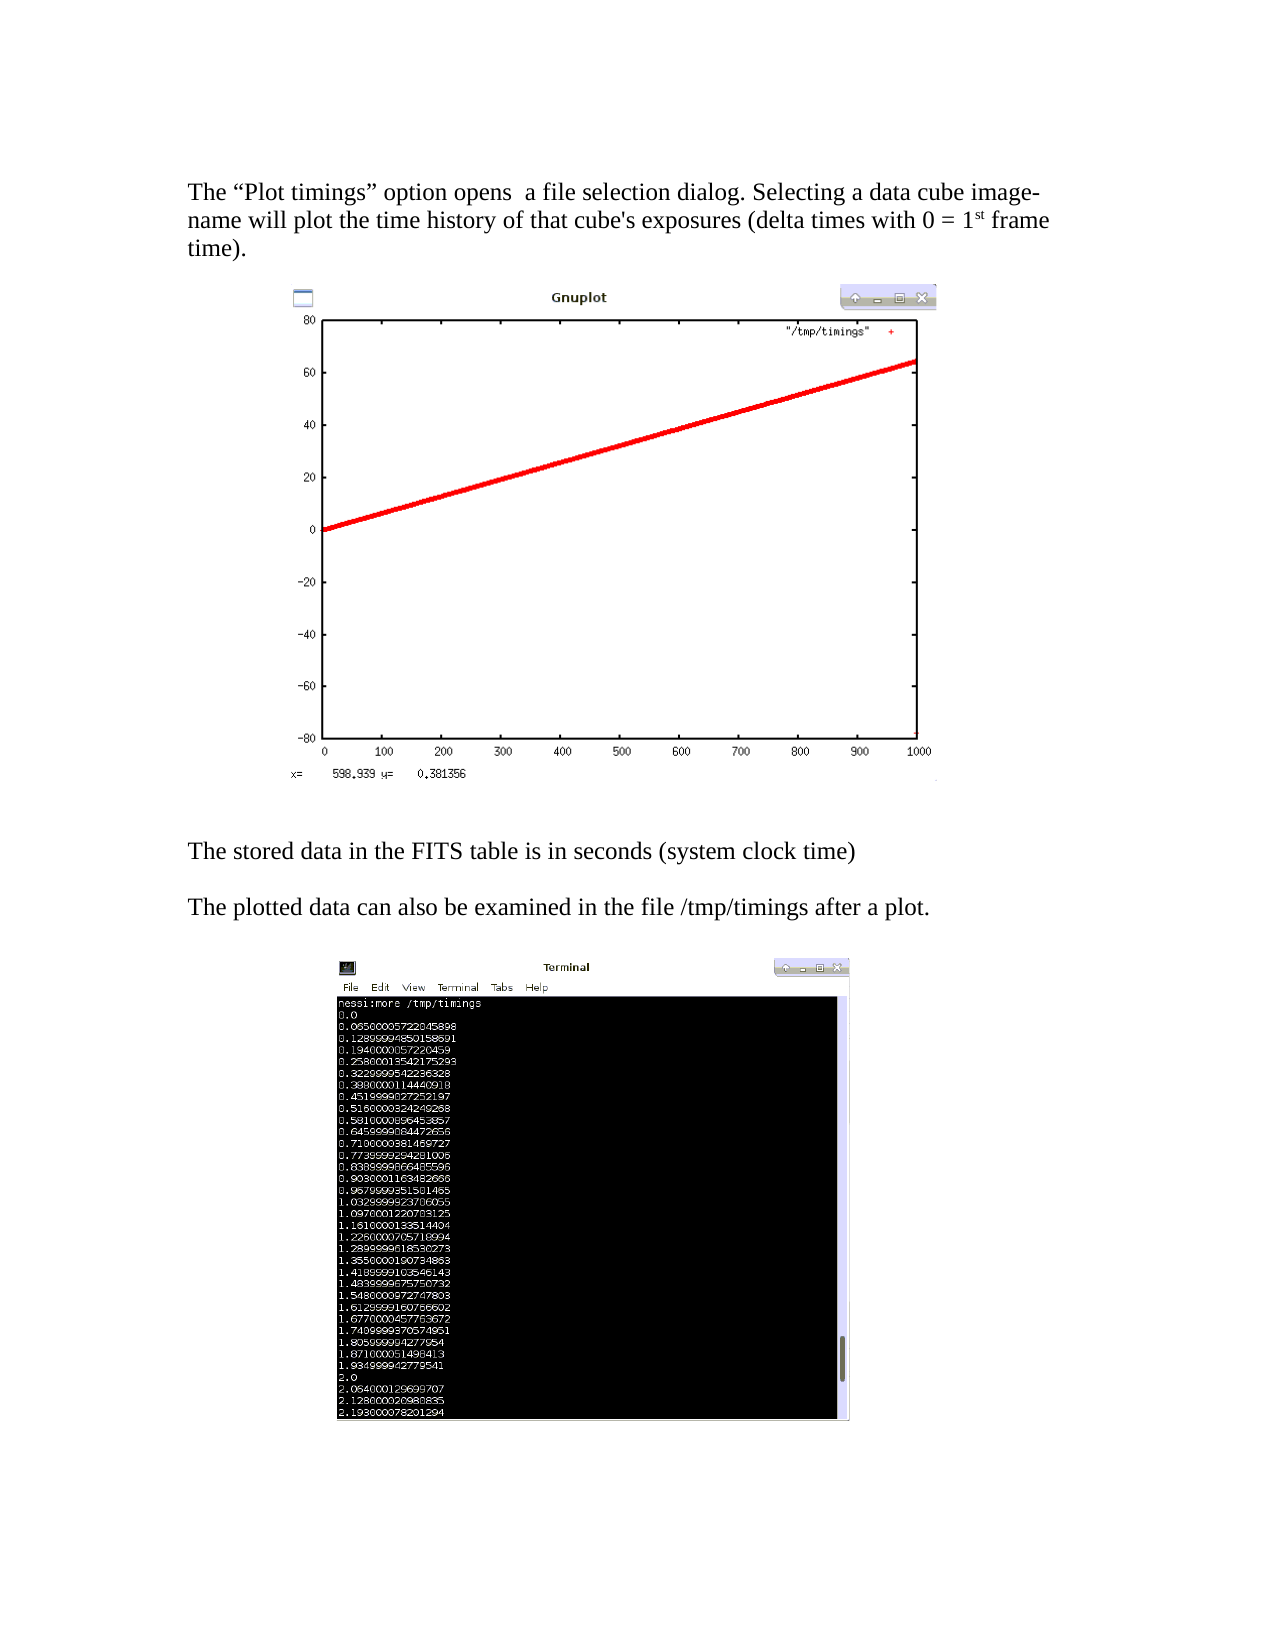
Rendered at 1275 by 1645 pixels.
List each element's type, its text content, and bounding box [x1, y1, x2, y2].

picture [291, 284, 937, 781]
picture [336, 958, 850, 1421]
text The stored data in the FITS table is in seconds (system clock time) [187, 837, 1087, 865]
text The plotted data can also be examined in the file /tmp/timings after a plot. [187, 893, 1087, 921]
text The “Plot timings” option opens a file selection dialog. Selecting a data cube image-name will plot the time history of that cube's exposures (delta times with 0 = 1st frame time). [187, 178, 1087, 262]
